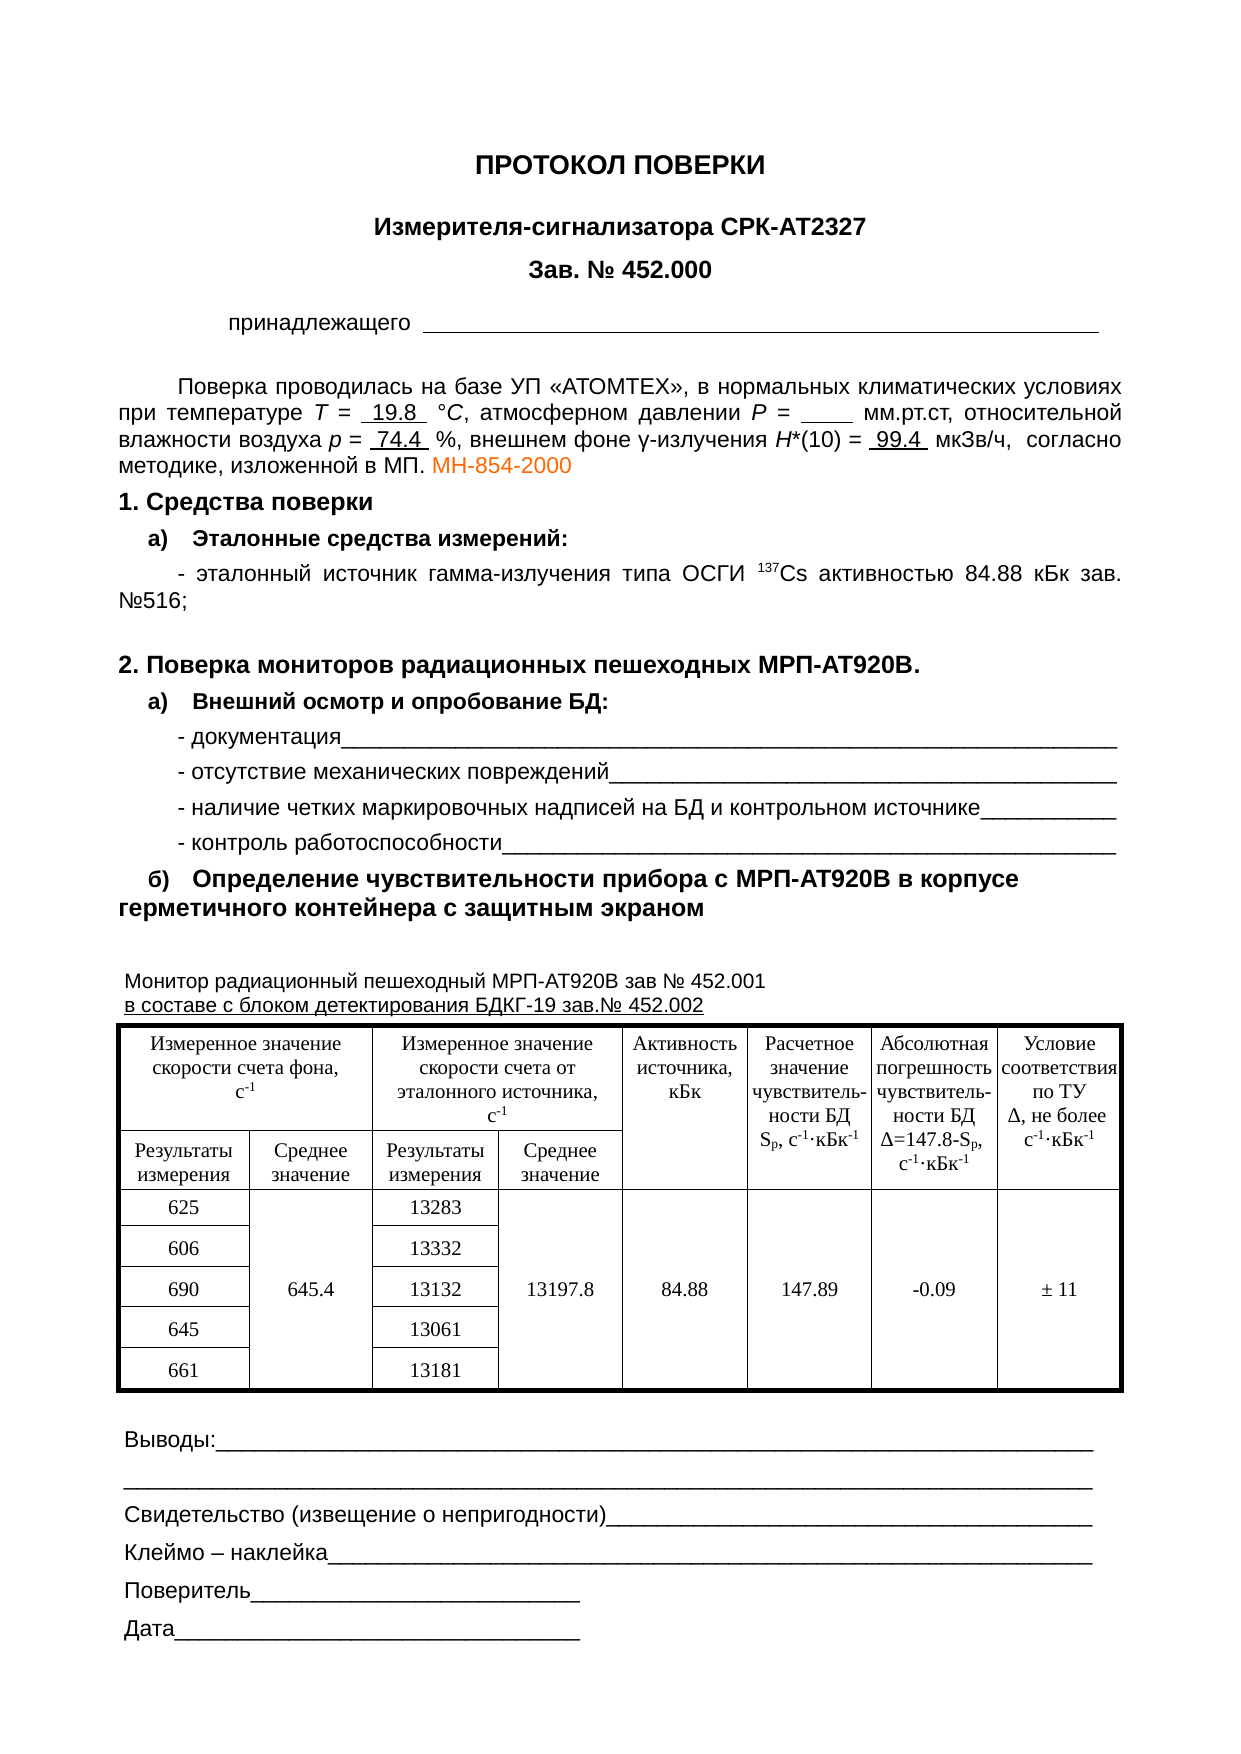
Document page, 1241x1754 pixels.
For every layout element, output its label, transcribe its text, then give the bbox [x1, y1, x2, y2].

table_cell Свидетельство (извещение о непригодности) [118, 1496, 1122, 1533]
table_cell Результаты измерения [121, 1131, 249, 1189]
text б) Определение чувствительности прибора с МРП-AT920B в корпусе герметичного контейнера с защитным экраном [118, 864, 1122, 922]
table_header Выводы: [118, 1420, 1122, 1458]
table_cell Поверитель [118, 1571, 1122, 1609]
table_cell 84.88 [623, 1190, 747, 1388]
text - контроль работоспособности [118, 829, 1122, 855]
table_cell Измеренное значение скорости счета от эталонного источника, с-1 [373, 1028, 622, 1130]
table_cell 147.89 [748, 1190, 871, 1388]
table_cell 13181 [373, 1348, 498, 1388]
text Измерителя-сигнализатора СРК-АТ2327 [118, 212, 1122, 241]
table_cell 13061 [373, 1307, 498, 1347]
table_cell Клеймо – наклейка [118, 1533, 1122, 1571]
table_cell Расчетное значение чувствитель-ности БД Sp, с-1·кБк-1 [748, 1028, 871, 1189]
table_cell 13332 [373, 1226, 498, 1266]
table_cell Условие соответствия по ТУ Δ, не более с-1·кБк-1 [998, 1028, 1119, 1189]
text - документация [118, 723, 1122, 749]
table_cell 13197.8 [499, 1190, 622, 1388]
table_cell Измеренное значение скорости счета фона, с-1 [121, 1028, 372, 1130]
table_cell Результаты измерения [373, 1131, 498, 1189]
table_cell 606 [121, 1226, 249, 1266]
text Измерипринадлежащего . . [118, 307, 1122, 336]
table_cell -0.09 [872, 1190, 997, 1388]
table_cell Среднее значение [250, 1131, 372, 1189]
text а) Внешний осмотр и опробование БД: [118, 688, 1122, 714]
table_cell 13283 [373, 1190, 498, 1225]
table_cell 661 [121, 1348, 249, 1388]
table_cell [118, 1458, 1122, 1496]
table_header Монитор радиационный пешеходный МРП-AT920B зав № 452.001 в составе с блоком детектирования БДКГ-19 зав.№ 452.002 [118, 963, 1122, 1022]
text а) Эталонные средства измерений: [118, 525, 1122, 551]
table_cell ± 11 [998, 1190, 1119, 1388]
table_cell Абсолютная погрешность чувствитель-ности БД Δ=147.8-Sp, с-1·кБк-1 [872, 1028, 997, 1189]
table_cell 645.4 [250, 1190, 372, 1388]
table_cell 690 [121, 1267, 249, 1306]
text - наличие четких маркировочных надписей на БД и контрольном источнике [118, 794, 1122, 820]
table_cell Активность источника, кБк [623, 1028, 747, 1189]
text - отсутствие механических повреждений [118, 758, 1122, 785]
table_cell 645 [121, 1307, 249, 1347]
text 1. Средства поверки [118, 487, 1122, 516]
table_cell 13132 [373, 1267, 498, 1306]
table_cell Среднее значение [499, 1131, 622, 1189]
text Зав. № 452.000 [118, 255, 1122, 284]
table_cell Дата [118, 1609, 1122, 1647]
text 2. Поверка мониторов радиационных пешеходных МРП-AT920B. [118, 650, 1122, 679]
text - эталонный источник гамма-излучения типа ОСГИ 137Cs активностью 84.88 кБк зав. №516; [118, 560, 1122, 613]
table_cell 625 [121, 1190, 249, 1225]
text Поверка проводилась на базе УП «АТОМТЕХ», в нормальных климатических условиях при температуре Т = 19.8 °С, атмосферном давлении Р = мм.рт.ст, относительной влажности воздуха р = 74.4 %, внешнем фоне γ-излучения H*(10) = 99.4 мкЗв/ч, согласно методике, изложенной в МП. МН-854-2000 [118, 373, 1122, 478]
text ПРОТОКОЛ ПОВЕРКИ [118, 149, 1122, 181]
